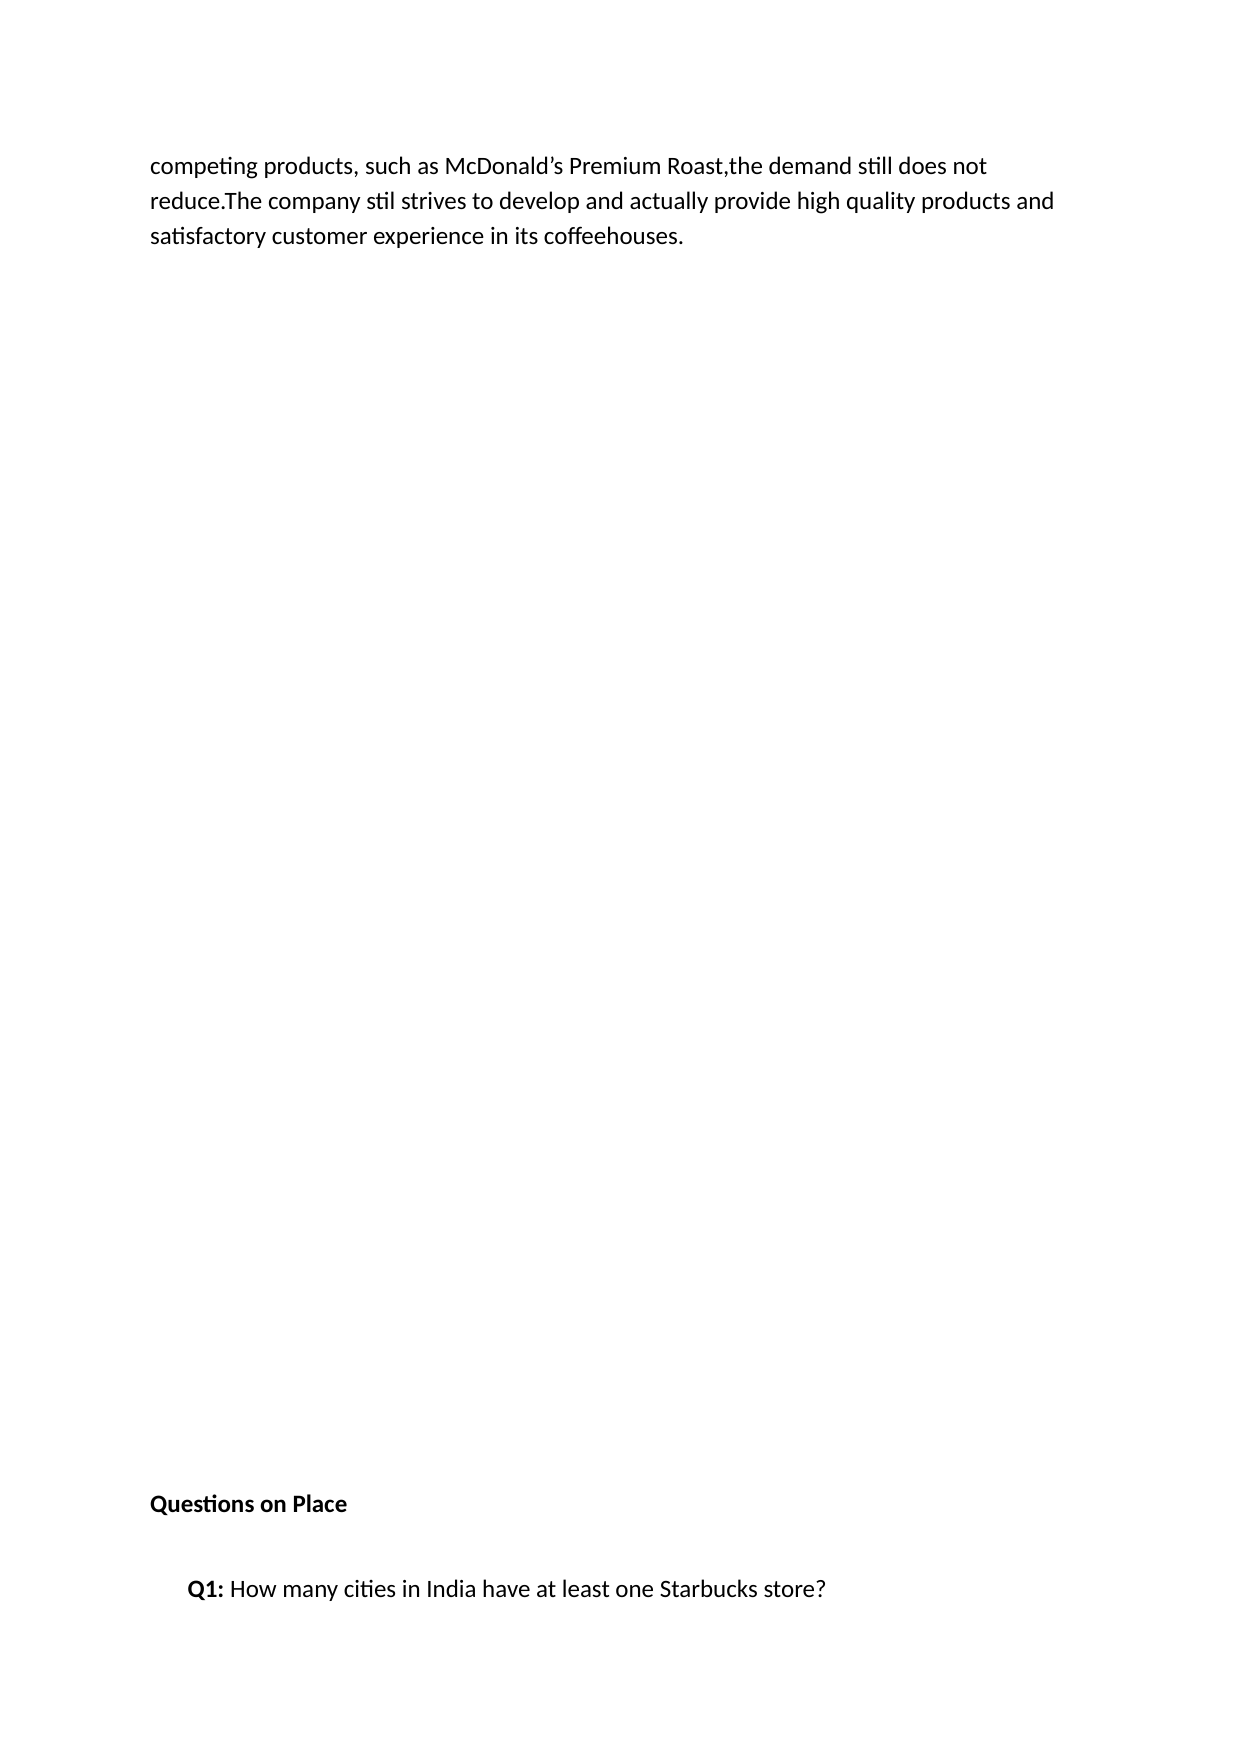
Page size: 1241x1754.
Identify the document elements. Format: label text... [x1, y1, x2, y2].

text Q1: How many cities in India have at least one Starbucks store? [187, 1573, 1090, 1603]
text competing products, such as McDonald’s Premium Roast,the demand still does not reduce.The company stil strives to develop and actually provide high quality products and satisfactory customer experience in its coffeehouses. [150, 150, 1090, 251]
text Questions on Place [150, 1488, 1090, 1518]
